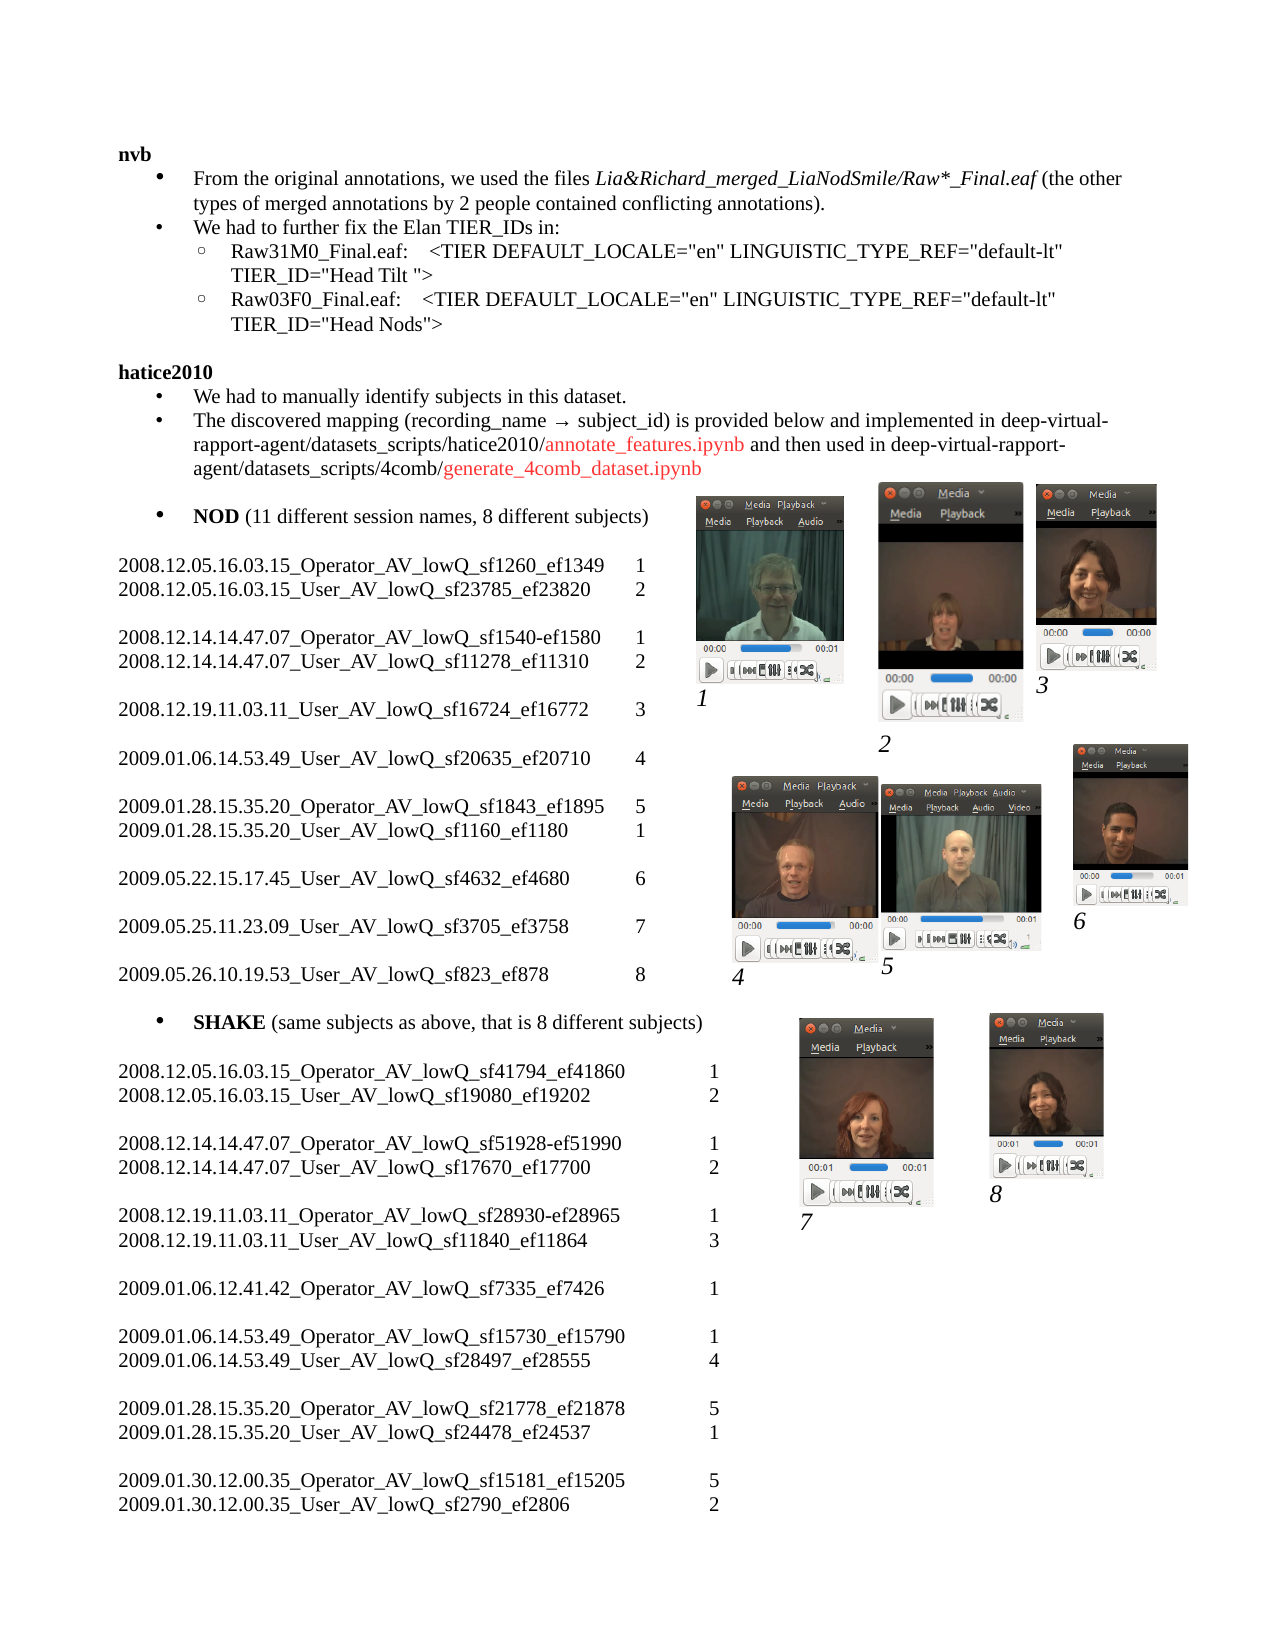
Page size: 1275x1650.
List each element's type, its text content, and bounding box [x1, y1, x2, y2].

text nvb [118, 142, 1157, 166]
list The discovered mapping (recording_name → subject_id) is provided below and implemented in deep-virtual-rapport-agent/datasets_scripts/hatice2010/annotate_features.ipynb and then used in deep-virtual-rapport-agent/datasets_scripts/4comb/generate_4comb_dataset.ipynb [156, 408, 1157, 484]
text [934, 1059, 989, 1083]
list SHAKE (same subjects as above, that is 8 different subjects) [156, 1010, 799, 1035]
text 2009.01.06.14.53.49_Operator_AV_lowQ_sf15730_ef15790 1 [118, 1324, 1157, 1348]
text 2009.01.30.12.00.35_User_AV_lowQ_sf2790_ef2806 2 [118, 1492, 1157, 1516]
text [878, 962, 1157, 986]
list We had to further fix the Elan TIER_IDs in: [156, 215, 1157, 239]
text 2008.12.19.11.03.11_User_AV_lowQ_sf16724_ef16772 3 [118, 697, 878, 721]
picture [1036, 484, 1157, 671]
text 8 [989, 1179, 1104, 1207]
text 7 [799, 1207, 934, 1236]
picture [1073, 744, 1189, 906]
text [1104, 1059, 1157, 1083]
picture [881, 784, 1042, 951]
text 2009.01.06.14.53.49_User_AV_lowQ_sf20635_ef20710 4 [118, 745, 1073, 776]
text 2008.12.05.16.03.15_Operator_AV_lowQ_sf1260_ef1349 1 [118, 553, 696, 577]
list NOD (11 different session names, 8 different subjects) [156, 504, 696, 529]
text 2008.12.14.14.47.07_Operator_AV_lowQ_sf51928-ef51990 1 [118, 1131, 799, 1155]
text [1104, 1131, 1157, 1155]
text 2009.05.25.11.23.09_User_AV_lowQ_sf3705_ef3758 7 [1042, 914, 1157, 938]
text 2009.01.28.15.35.20_Operator_AV_lowQ_sf1843_ef1895 5 [118, 793, 731, 818]
text 2008.12.19.11.03.11_Operator_AV_lowQ_sf28930-ef28965 1 [118, 1203, 799, 1227]
list [934, 1010, 989, 1035]
text 2008.12.19.11.03.11_User_AV_lowQ_sf11840_ef11864 3 [118, 1227, 1157, 1252]
text 2008.12.14.14.47.07_Operator_AV_lowQ_sf1540-ef1580 1 [118, 625, 696, 649]
text 4 [732, 963, 878, 991]
text 2009.01.30.12.00.35_Operator_AV_lowQ_sf15181_ef15205 5 [118, 1468, 1157, 1492]
list 3 [1036, 671, 1157, 699]
list Raw31M0_Final.eaf: <TIER DEFAULT_LOCALE="en" LINGUISTIC_TYPE_REF="default-lt" TIER_ID="Head Tilt "> [193, 239, 1157, 287]
list 2 [878, 722, 1023, 758]
text 2009.05.26.10.19.53_User_AV_lowQ_sf823_ef878 8 [118, 962, 732, 986]
text 2009.01.28.15.35.20_Operator_AV_lowQ_sf21778_ef21878 5 [118, 1396, 1157, 1420]
picture [799, 1018, 934, 1207]
text [1024, 697, 1157, 721]
text 2009.01.06.12.41.42_Operator_AV_lowQ_sf7335_ef7426 1 [118, 1276, 1157, 1300]
text 2009.01.28.15.35.20_User_AV_lowQ_sf1160_ef1180 1 [118, 818, 731, 842]
list From the original annotations, we used the files Lia&Richard_merged_LiaNodSmile/Raw*_Final.eaf (the other types of merged annotations by 2 people contained conflicting annotations). [156, 166, 1157, 215]
text [934, 1131, 989, 1155]
text hatice2010 [118, 359, 1157, 384]
text [934, 1203, 1157, 1227]
list [1104, 1010, 1157, 1035]
text [1104, 1155, 1157, 1179]
text [934, 1155, 989, 1179]
text 2009.01.28.15.35.20_User_AV_lowQ_sf24478_ef24537 1 [118, 1420, 1157, 1444]
text 5 [881, 951, 1041, 980]
picture [731, 776, 879, 963]
text 6 [1073, 906, 1188, 935]
text 2008.12.14.14.47.07_User_AV_lowQ_sf17670_ef17700 2 [118, 1155, 799, 1179]
list 1 [696, 684, 844, 712]
text [934, 1083, 989, 1107]
picture [989, 1013, 1104, 1179]
text 2009.05.25.11.23.09_User_AV_lowQ_sf3705_ef3758 7 [118, 914, 731, 938]
text 2008.12.05.16.03.15_Operator_AV_lowQ_sf41794_ef41860 1 [118, 1059, 799, 1083]
picture [696, 496, 844, 684]
text 2009.05.22.15.17.45_User_AV_lowQ_sf4632_ef4680 6 [118, 866, 731, 890]
text [1104, 1083, 1157, 1107]
picture [878, 482, 1024, 722]
text 2008.12.05.16.03.15_User_AV_lowQ_sf23785_ef23820 2 [118, 577, 696, 601]
list Raw03F0_Final.eaf: <TIER DEFAULT_LOCALE="en" LINGUISTIC_TYPE_REF="default-lt" TIER_ID="Head Nods"> [193, 287, 1157, 336]
list We had to manually identify subjects in this dataset. [156, 384, 1157, 408]
text 2008.12.05.16.03.15_User_AV_lowQ_sf19080_ef19202 2 [118, 1083, 799, 1107]
text 2009.01.06.14.53.49_User_AV_lowQ_sf28497_ef28555 4 [118, 1348, 1157, 1372]
text 2008.12.14.14.47.07_User_AV_lowQ_sf11278_ef11310 2 [118, 649, 696, 673]
